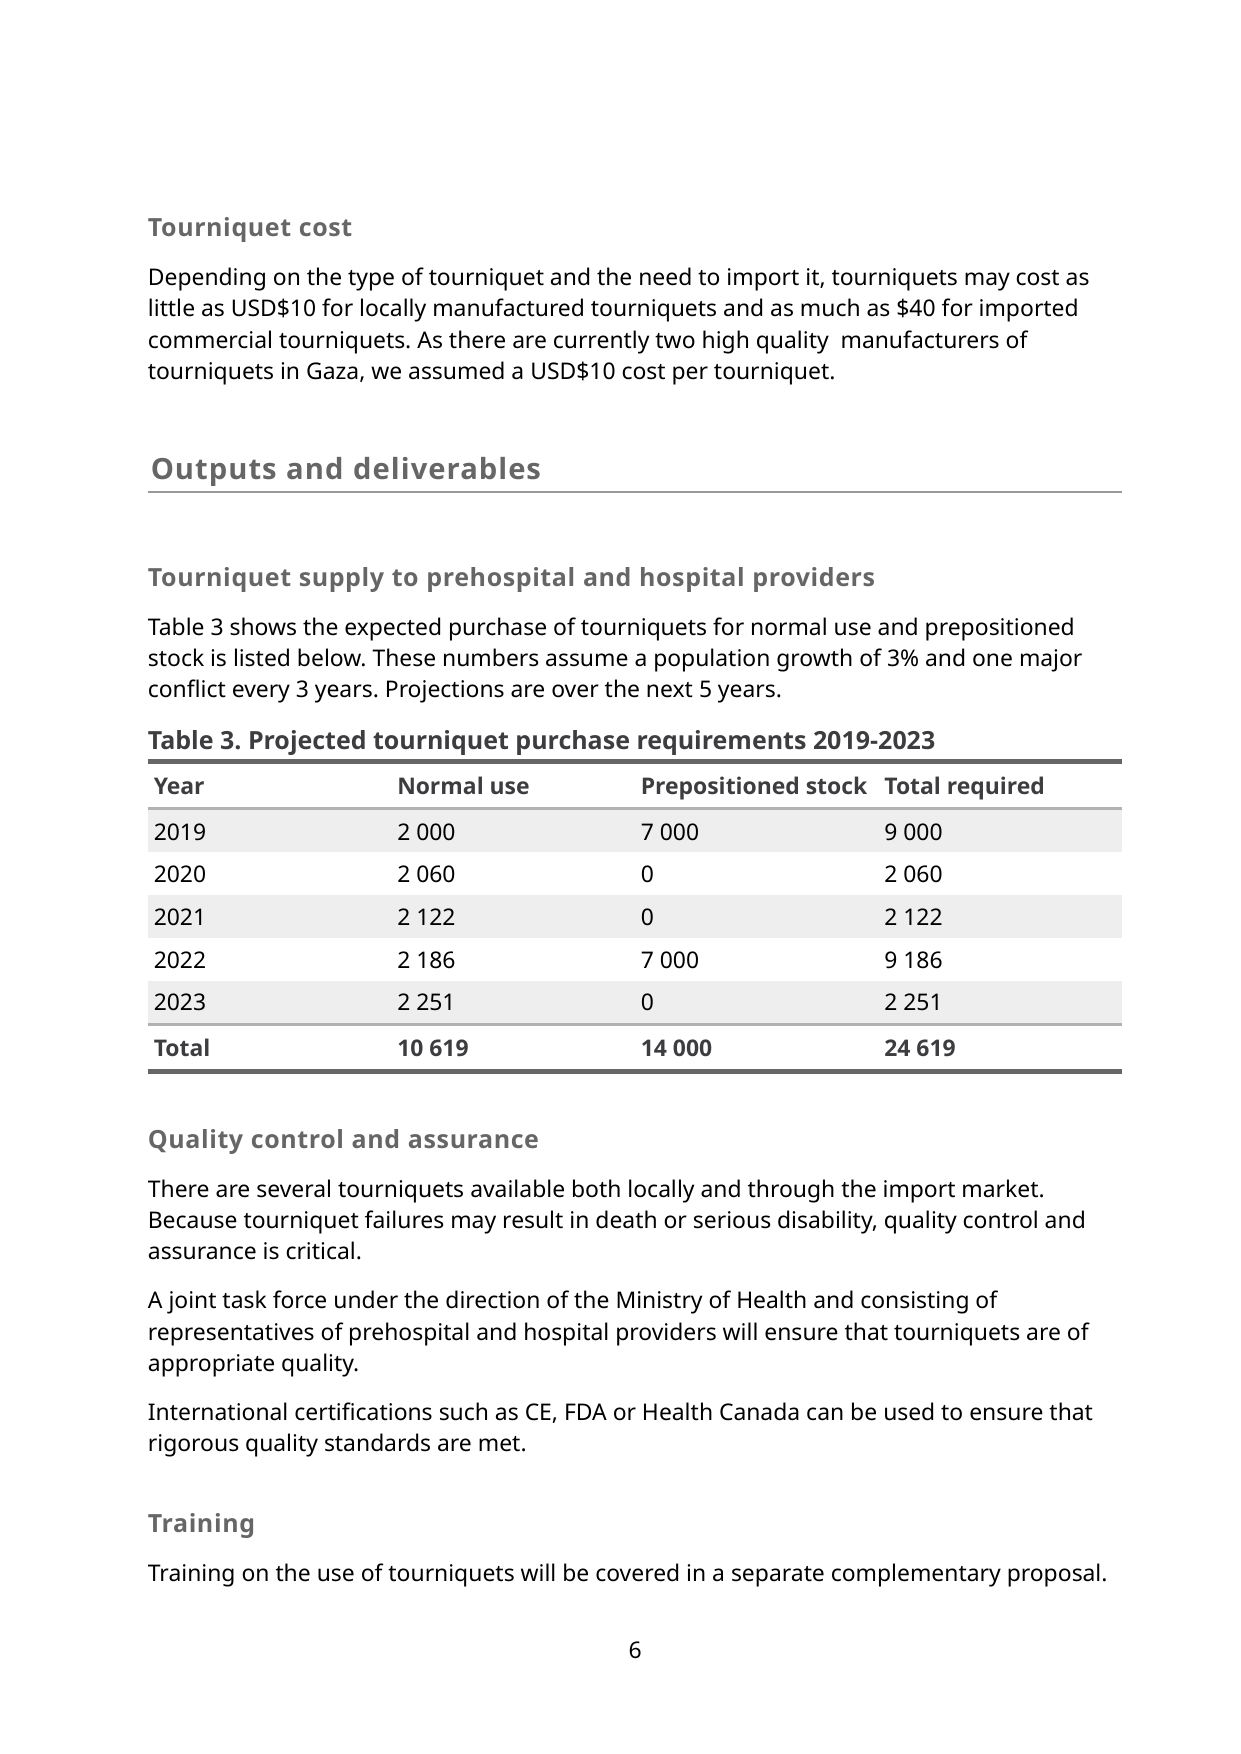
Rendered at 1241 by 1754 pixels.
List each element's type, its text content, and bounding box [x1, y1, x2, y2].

table_cell 2021 [148, 895, 391, 938]
text There are several tourniquets available both locally and through the import market. Because tourniquet failures may result in death or serious disability, quality control and assurance is critical. [148, 1173, 1122, 1266]
table_cell 0 [635, 853, 878, 895]
table_cell 0 [635, 895, 878, 938]
table_cell 14 000 [635, 1026, 878, 1069]
table_cell 2 122 [391, 895, 635, 938]
table_cell 0 [635, 981, 878, 1023]
table_cell 24 619 [878, 1026, 1122, 1069]
table_cell 9 000 [878, 810, 1122, 852]
table_cell 2023 [148, 981, 391, 1023]
subtitle Outputs and deliverables [148, 445, 1122, 491]
subtitle Tourniquet cost [148, 210, 1122, 244]
table_cell 2 122 [878, 895, 1122, 938]
table_header Normal use [391, 764, 635, 807]
table_cell 2 251 [391, 981, 635, 1023]
table_header Year [148, 764, 391, 807]
table_cell 2 186 [391, 938, 635, 981]
subtitle Training [148, 1505, 1122, 1539]
subtitle Quality control and assurance [148, 1122, 1122, 1156]
subtitle Tourniquet supply to prehospital and hospital providers [148, 560, 1122, 594]
table_header Total required [878, 764, 1122, 807]
table_cell 2019 [148, 810, 391, 852]
table_cell 7 000 [635, 810, 878, 852]
text A joint task force under the direction of the Ministry of Health and consisting of representatives of prehospital and hospital providers will ensure that tourniquets are of appropriate quality. [148, 1284, 1122, 1378]
text Training on the use of tourniquets will be covered in a separate complementary proposal. [148, 1556, 1122, 1588]
table_cell 2 060 [391, 853, 635, 895]
table_cell 2022 [148, 938, 391, 981]
text Table 3 shows the expected purchase of tourniquets for normal use and prepositioned stock is listed below. These numbers assume a population growth of 3% and one major conflict every 3 years. Projections are over the next 5 years. [148, 611, 1122, 705]
table_cell 2020 [148, 853, 391, 895]
table_cell 2 000 [391, 810, 635, 852]
text Depending on the type of tourniquet and the need to import it, tourniquets may cost as little as USD$10 for locally manufactured tourniquets and as much as $40 for imported commercial tourniquets. As there are currently two high quality manufacturers of tourniquets in Gaza, we assumed a USD$10 cost per tourniquet. [148, 261, 1122, 386]
table_cell 9 186 [878, 938, 1122, 981]
table_header Prepositioned stock [635, 764, 878, 807]
table_cell 2 060 [878, 853, 1122, 895]
text Table 3. Projected tourniquet purchase requirements 2019-2023 [148, 722, 1122, 756]
text International certifications such as CE, FDA or Health Canada can be used to ensure that rigorous quality standards are met. [148, 1396, 1122, 1458]
table_cell Total [148, 1026, 391, 1069]
table_cell 10 619 [391, 1026, 635, 1069]
table_cell 2 251 [878, 981, 1122, 1023]
table_cell 7 000 [635, 938, 878, 981]
